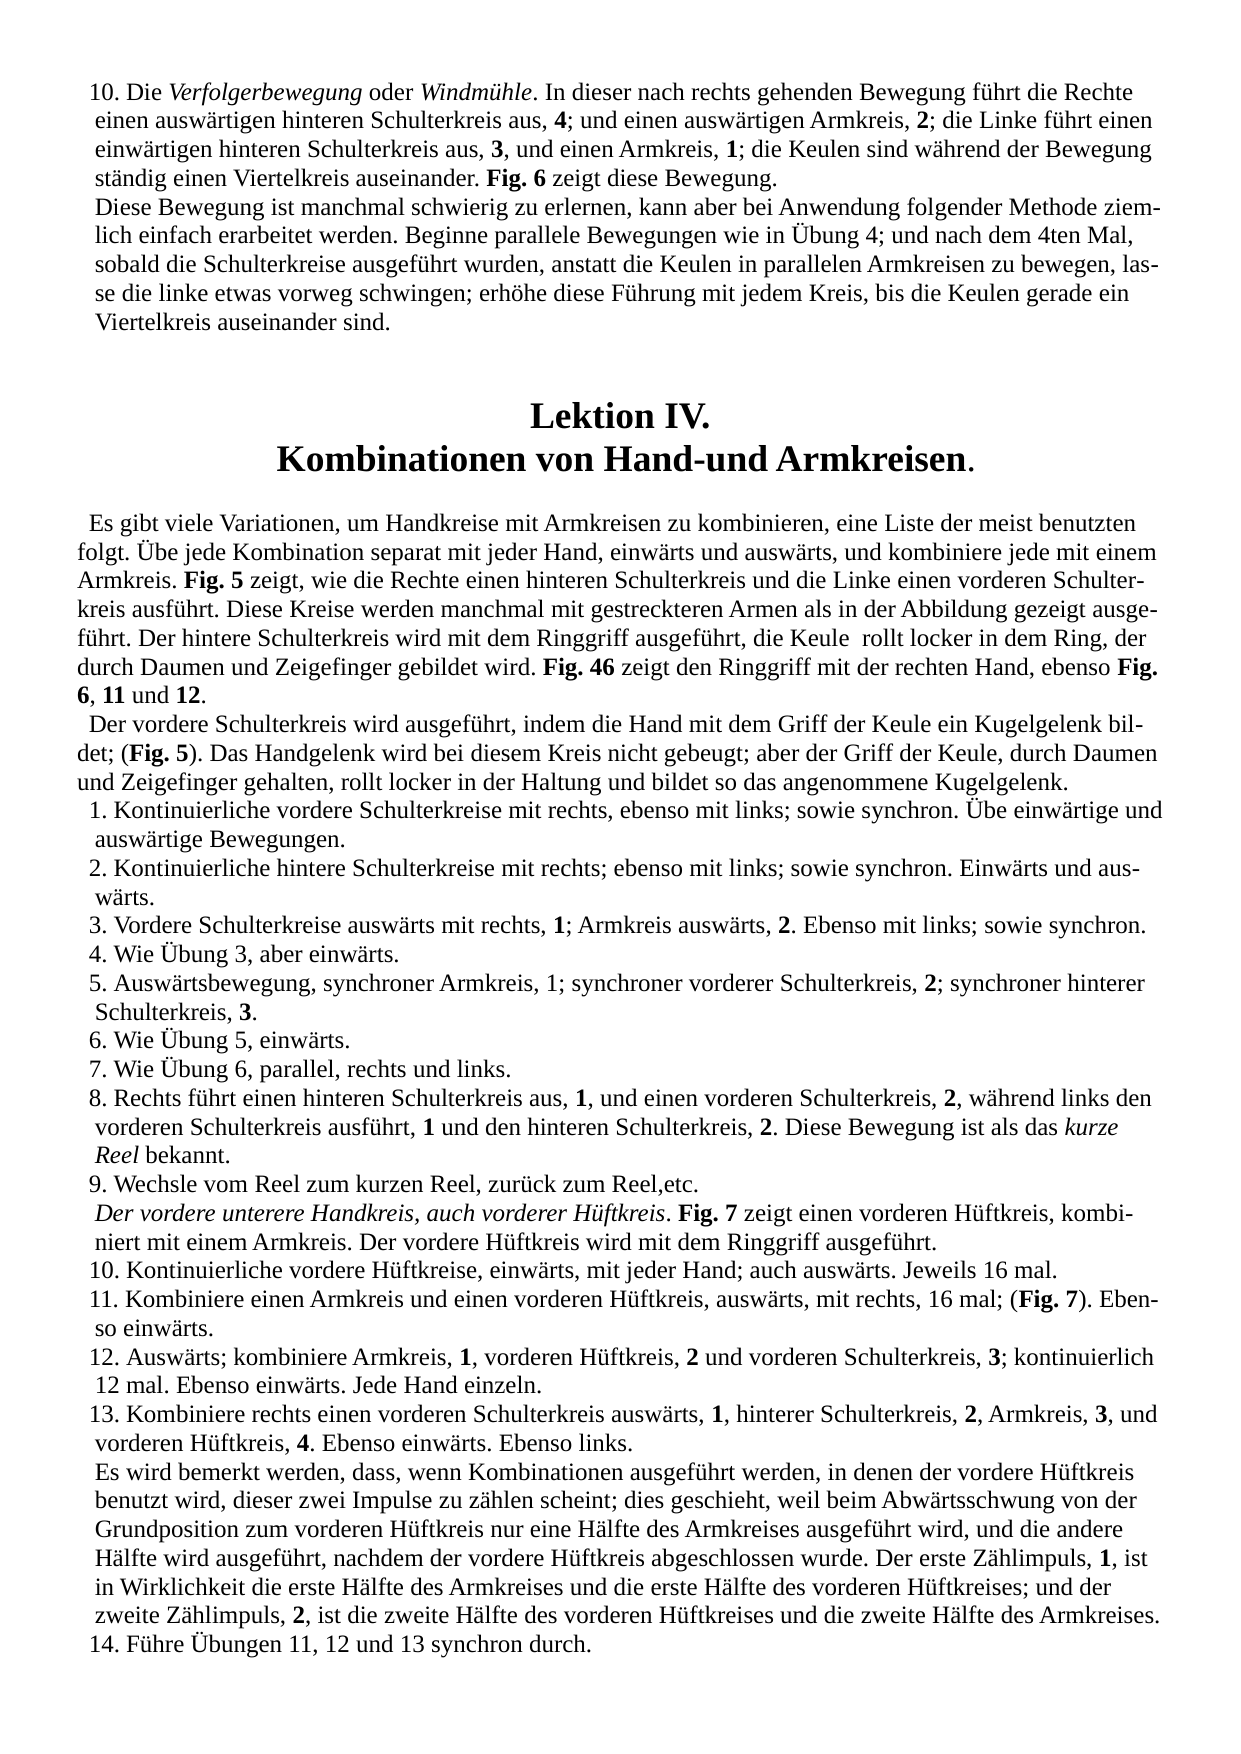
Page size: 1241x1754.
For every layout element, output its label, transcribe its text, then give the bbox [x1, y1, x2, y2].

list Kontinuierliche hintere Schulterkreise mit rechts; ebenso mit links; sowie synchron. Einwärts und aus­wärts. [77, 853, 1163, 911]
list Wie Übung 6, parallel, rechts und links. [77, 1054, 1163, 1083]
text Der vordere Schulterkreis wird ausgeführt, indem die Hand mit dem Griff der Keule ein Kugelgelenk bil­det; (Fig. 5). Das Handgelenk wird bei diesem Kreis nicht gebeugt; aber der Griff der Keule, durch Daumen und Zeigefinger gehalten, rollt locker in der Haltung und bildet so das angenommene Kugelgelenk. [77, 709, 1163, 796]
list Wie Übung 5, einwärts. [77, 1026, 1163, 1054]
list Auswärtsbewegung, synchroner Armkreis, 1; synchroner vorderer Schulterkreis, 2; synchroner hinterer Schulterkreis, 3. [77, 968, 1163, 1026]
list Auswärts; kombiniere Armkreis, 1, vorderen Hüftkreis, 2 und vorderen Schulterkreis, 3; kontinuierlich 12 mal. Ebenso einwärts. Jede Hand einzeln. [77, 1342, 1163, 1399]
text Es gibt viele Variationen, um Handkreise mit Armkreisen zu kombinieren, eine Liste der meist benutzten folgt. Übe jede Kombination separat mit jeder Hand, einwärts und auswärts, und kombiniere jede mit einem Armkreis. Fig. 5 zeigt, wie die Rechte einen hinteren Schulterkreis und die Linke einen vorderen Schulter­kreis ausführt. Diese Kreise werden manchmal mit gestreckteren Armen als in der Abbildung gezeigt ausge­führt. Der hintere Schulterkreis wird mit dem Ringgriff ausgeführt, die Keule rollt locker in dem Ring, der durch Daumen und Zeigefinger gebildet wird. Fig. 46 zeigt den Ringgriff mit der rechten Hand, ebenso Fig. 6, 11 und 12. [77, 508, 1163, 709]
list Rechts führt einen hinteren Schulterkreis aus, 1, und einen vorderen Schulterkreis, 2, während links den vorderen Schulterkreis ausführt, 1 und den hinteren Schulterkreis, 2. Diese Bewegung ist als das kurze Reel bekannt. [77, 1083, 1163, 1169]
list Kontinuierliche vordere Schulterkreise mit rechts, ebenso mit links; sowie synchron. Übe einwärtige und auswärtige Bewegungen. [77, 796, 1163, 853]
text Lektion IV. [77, 393, 1163, 436]
list Führe Übungen 11, 12 und 13 synchron durch. [77, 1629, 1163, 1658]
list Die Verfolgerbewegung oder Windmühle. In dieser nach rechts gehenden Bewegung führt die Rechte einen auswärtigen hinteren Schulterkreis aus, 4; und einen auswärtigen Armkreis, 2; die Linke führt einen einwärtigen hinteren Schulterkreis aus, 3, und einen Armkreis, 1; die Keulen sind während der Bewegung ständig einen Viertelkreis auseinander. Fig. 6 zeigt diese Bewegung. Diese Bewegung ist manchmal schwierig zu erlernen, kann aber bei Anwendung folgender Methode ziem­lich einfach erarbeitet werden. Beginne parallele Bewegungen wie in Übung 4; und nach dem 4ten Mal, sobald die Schulterkreise ausgeführt wurden, anstatt die Keulen in parallelen Armkreisen zu bewegen, las­se die linke etwas vorweg schwingen; erhöhe diese Führung mit jedem Kreis, bis die Keulen gerade ein Viertelkreis auseinander sind. [77, 77, 1163, 336]
text Kombinationen von Hand-und Armkreisen. [77, 436, 1163, 479]
list Kombiniere einen Armkreis und einen vorderen Hüftkreis, auswärts, mit rechts, 16 mal; (Fig. 7). Eben­so einwärts. [77, 1284, 1163, 1342]
list Wie Übung 3, aber einwärts. [77, 939, 1163, 968]
list Vordere Schulterkreise auswärts mit rechts, 1; Armkreis auswärts, 2. Ebenso mit links; sowie synchron. [77, 911, 1163, 939]
list Kontinuierliche vordere Hüftkreise, einwärts, mit jeder Hand; auch auswärts. Jeweils 16 mal. [77, 1256, 1163, 1284]
list Kombiniere rechts einen vorderen Schulterkreis auswärts, 1, hinterer Schulterkreis, 2, Armkreis, 3, und vorderen Hüftkreis, 4. Ebenso einwärts. Ebenso links. Es wird bemerkt werden, dass, wenn Kombinationen ausgeführt werden, in denen der vordere Hüftkreis benutzt wird, dieser zwei Impulse zu zählen scheint; dies geschieht, weil beim Abwärtsschwung von der Grundposition zum vorderen Hüftkreis nur eine Hälfte des Armkreises ausgeführt wird, und die andere Hälfte wird ausgeführt, nachdem der vordere Hüftkreis abgeschlossen wurde. Der erste Zählimpuls, 1, ist in Wirklichkeit die erste Hälfte des Armkreises und die erste Hälfte des vorderen Hüftkreises; und der zweite Zählimpuls, 2, ist die zweite Hälfte des vorderen Hüftkreises und die zweite Hälfte des Armkreises. [77, 1399, 1163, 1629]
list Wechsle vom Reel zum kurzen Reel, zurück zum Reel,etc. Der vordere unterere Handkreis, auch vorderer Hüftkreis. Fig. 7 zeigt einen vorderen Hüftkreis, kombi­niert mit einem Armkreis. Der vordere Hüftkreis wird mit dem Ringgriff ausgeführt. [77, 1169, 1163, 1256]
